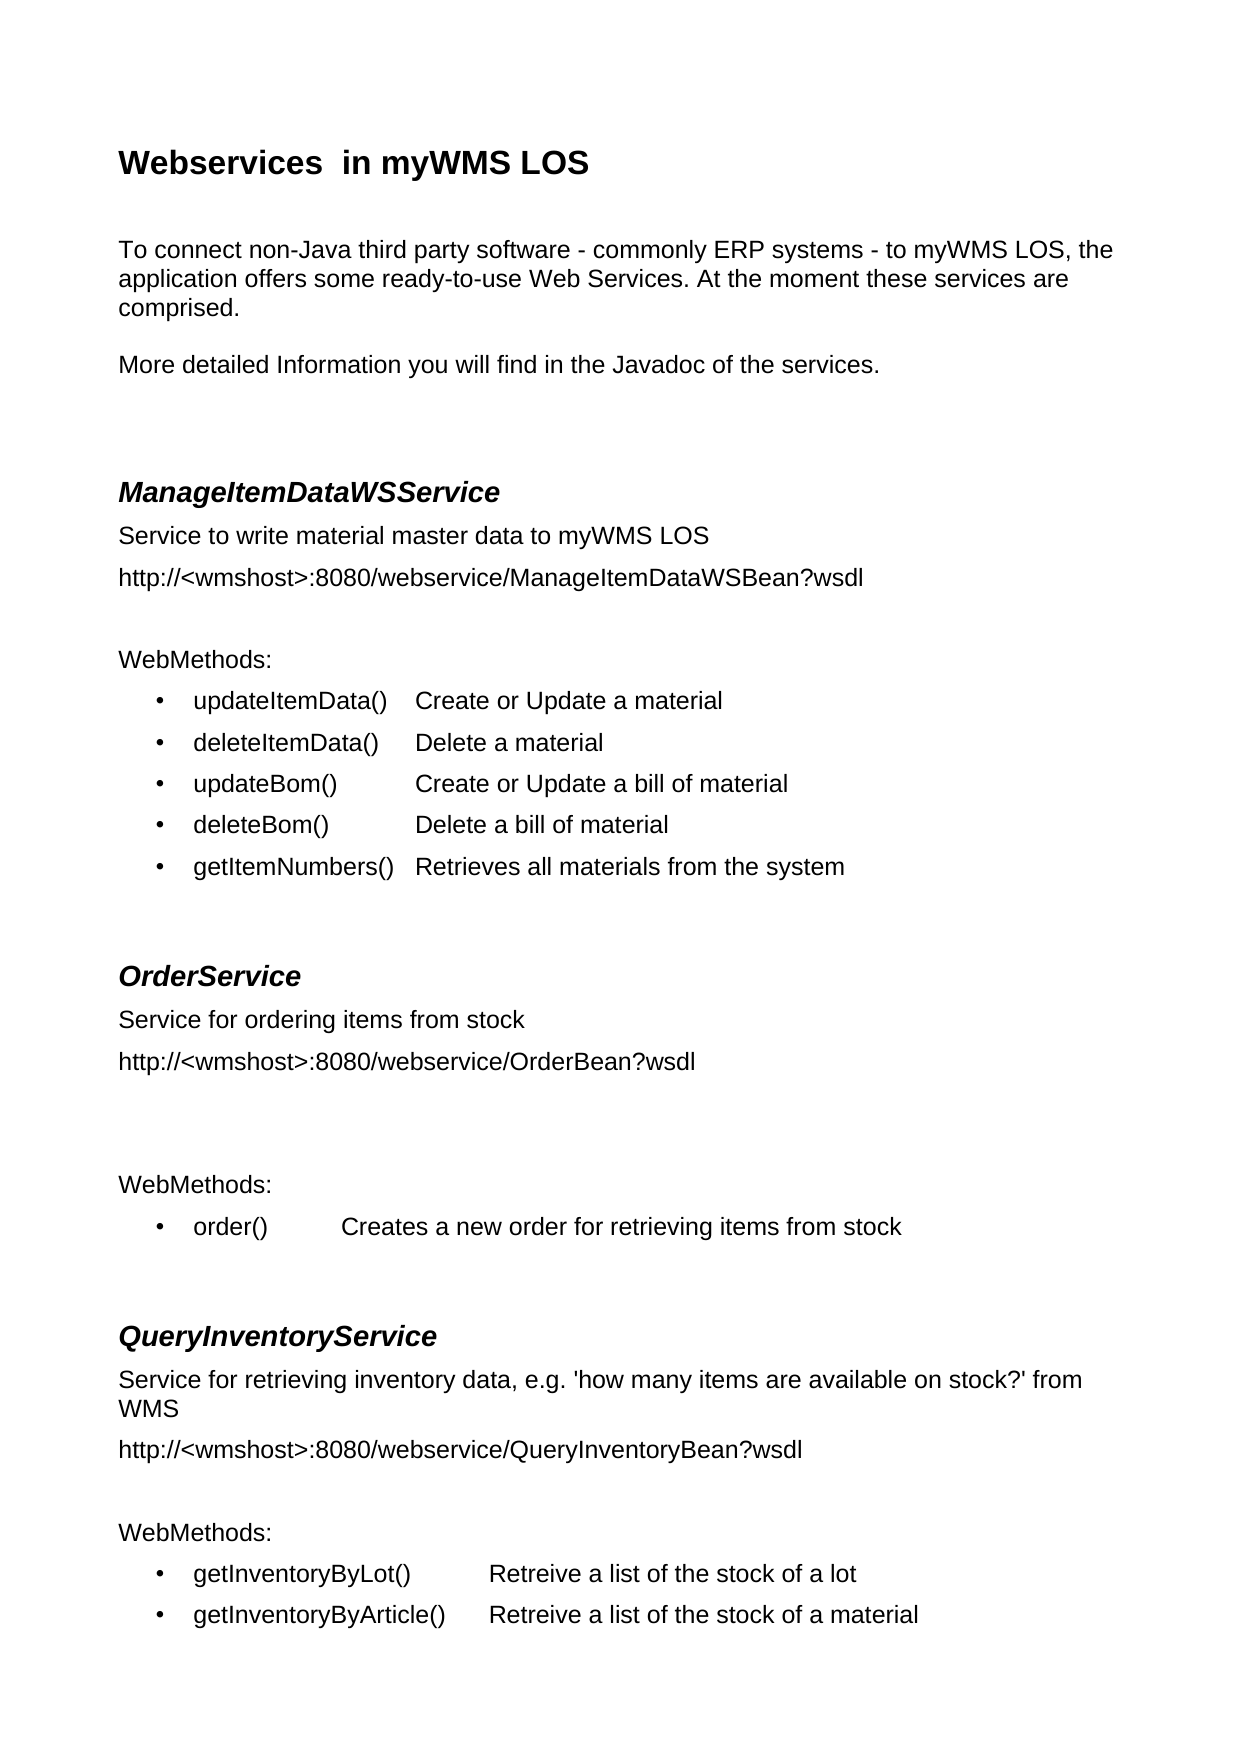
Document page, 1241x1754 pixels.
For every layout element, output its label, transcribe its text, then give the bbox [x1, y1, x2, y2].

text Service to write material master data to myWMS LOS [118, 521, 1122, 550]
text WebMethods: [118, 1170, 1122, 1199]
text More detailed Information you will find in the Javadoc of the services. [118, 351, 1122, 379]
list order() Creates a new order for retrieving items from stock [156, 1212, 1122, 1241]
subtitle OrderService [118, 959, 1122, 993]
text WebMethods: [118, 645, 1122, 674]
text Service for retrieving inventory data, e.g. 'how many items are available on stock?' from WMS [118, 1365, 1122, 1423]
list deleteItemData() Delete a material [156, 728, 1122, 757]
list getItemNumbers() Retrieves all materials from the system [156, 852, 1122, 881]
text http://<wmshost>:8080/webservice/ManageItemDataWSBean?wsdl [118, 563, 1122, 591]
text Service for ordering items from stock [118, 1005, 1122, 1034]
text http://<wmshost>:8080/webservice/QueryInventoryBean?wsdl [118, 1435, 1122, 1464]
subtitle Webservices in myWMS LOS [118, 143, 1122, 182]
list getInventoryByLot() Retreive a list of the stock of a lot [156, 1559, 1122, 1588]
text To connect non-Java third party software - commonly ERP systems - to myWMS LOS, the application offers some ready-to-use Web Services. At the moment these services are comprised. [118, 236, 1122, 322]
list deleteBom() Delete a bill of material [156, 810, 1122, 839]
subtitle QueryInventoryService [118, 1319, 1122, 1353]
list updateItemData() Create or Update a material [156, 686, 1122, 715]
list updateBom() Create or Update a bill of material [156, 769, 1122, 798]
text WebMethods: [118, 1518, 1122, 1547]
subtitle ManageItemDataWSService [118, 475, 1122, 509]
text http://<wmshost>:8080/webservice/OrderBean?wsdl [118, 1047, 1122, 1075]
list getInventoryByArticle() Retreive a list of the stock of a material [156, 1600, 1122, 1629]
